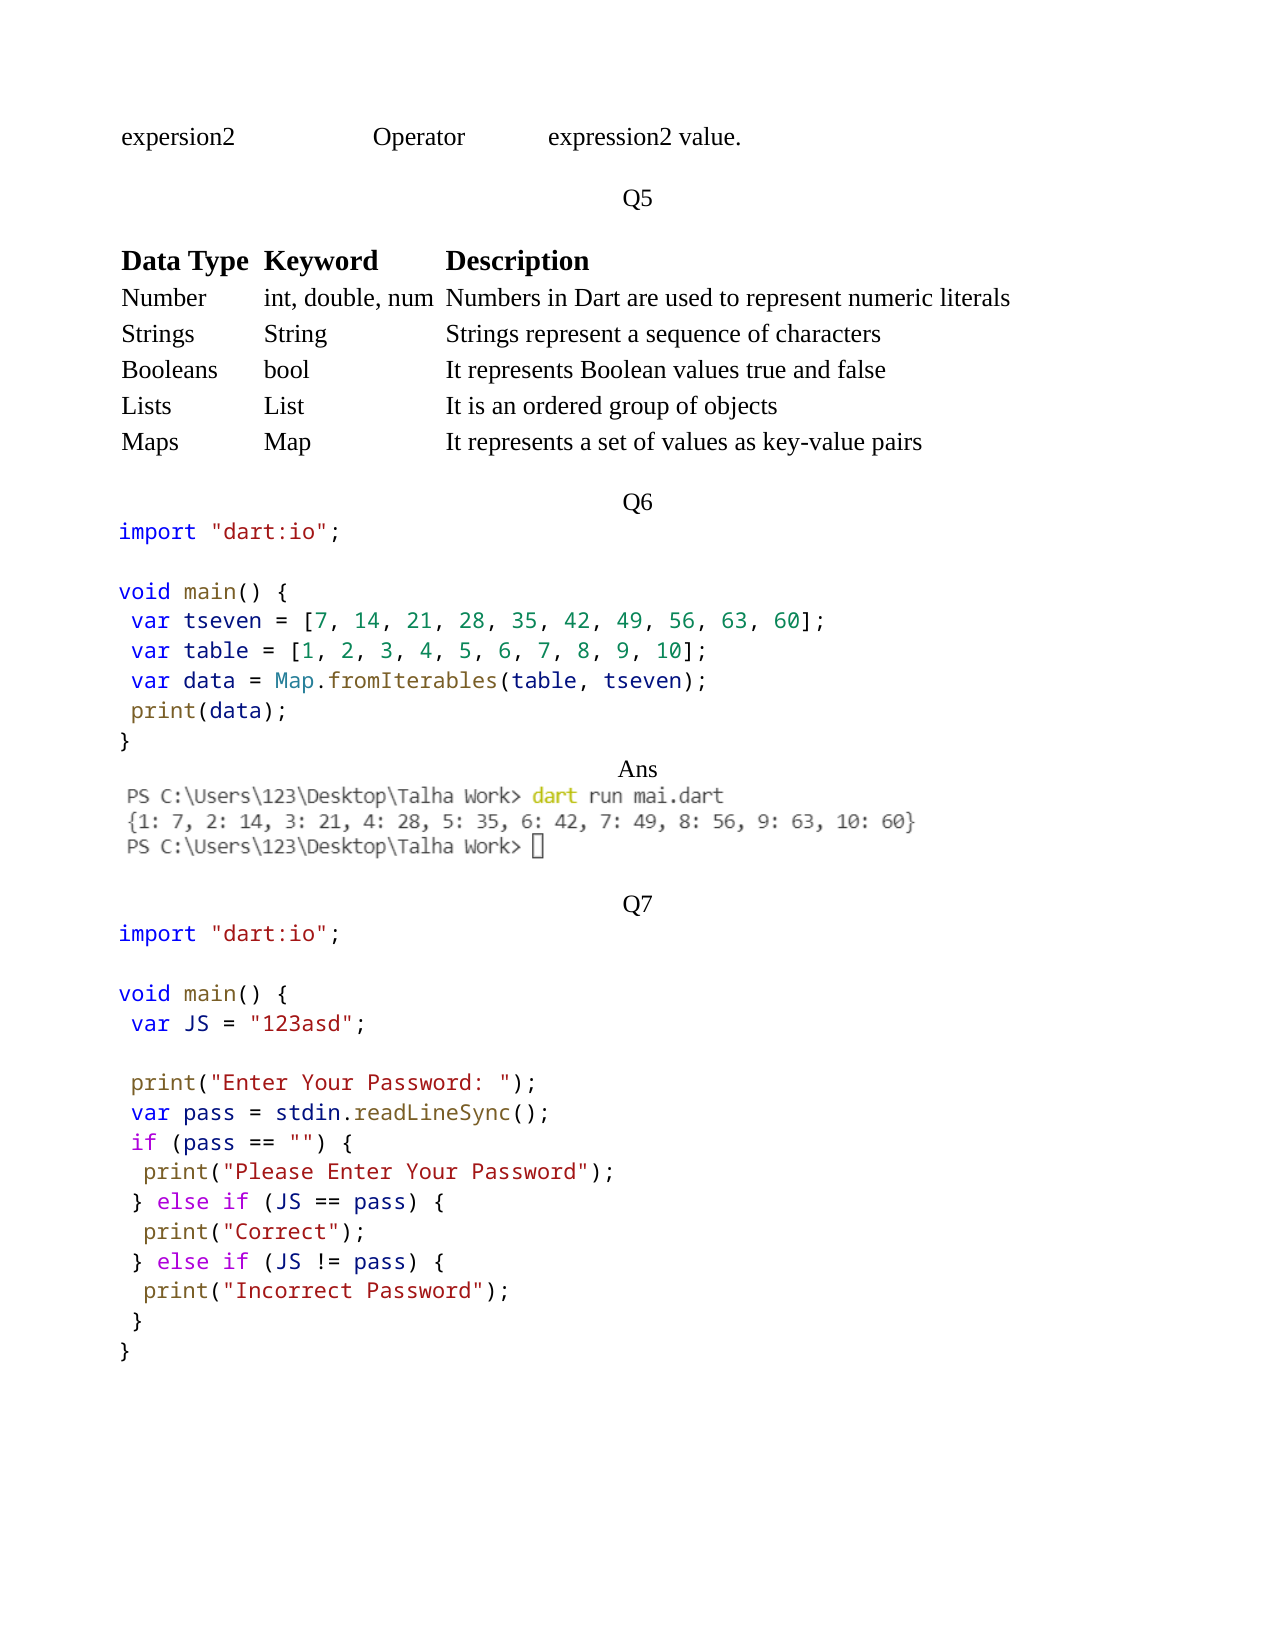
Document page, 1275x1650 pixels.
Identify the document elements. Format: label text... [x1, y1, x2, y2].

text void main() { [118, 978, 1157, 1007]
text Q5 [118, 183, 1157, 211]
text print("Enter Your Password: "); [118, 1067, 1157, 1097]
text } else if (JS == pass) { [118, 1186, 1157, 1216]
table_cell int, double, num [261, 280, 442, 315]
text } [118, 1305, 1157, 1335]
text print(data); [118, 695, 1157, 725]
text } [118, 725, 1157, 754]
text Ans [118, 754, 1157, 783]
table_cell Booleans [118, 351, 261, 387]
text import "dart:io"; [118, 918, 1157, 948]
text void main() { [118, 576, 1157, 606]
table_header Description [443, 240, 1026, 279]
picture [118, 783, 929, 861]
text Q6 [118, 487, 1157, 516]
table_header Data Type [118, 240, 261, 279]
text } else if (JS != pass) { [118, 1246, 1157, 1276]
table_cell expression2 value. [545, 118, 1157, 154]
text import "dart:io"; [118, 516, 1157, 546]
table_cell Maps [118, 423, 261, 459]
table_cell bool [261, 351, 442, 387]
text Q7 [118, 889, 1157, 918]
text print("Please Enter Your Password"); [118, 1156, 1157, 1186]
table_cell Lists [118, 387, 261, 423]
table_cell Map [261, 423, 442, 459]
table_cell List [261, 387, 442, 423]
table_cell It represents a set of values as key-value pairs [443, 423, 1026, 459]
text var JS = "123asd"; [118, 1007, 1157, 1037]
text } [118, 1335, 1157, 1365]
table_cell Strings [118, 315, 261, 351]
table_cell It is an ordered group of objects [443, 387, 1026, 423]
table_cell Operator [370, 118, 545, 154]
text if (pass == "") { [118, 1127, 1157, 1156]
table_cell Number [118, 280, 261, 315]
text var data = Map.fromIterables(table, tseven); [118, 665, 1157, 695]
table_cell expersion2 [118, 118, 370, 154]
table_cell It represents Boolean values true and false [443, 351, 1026, 387]
text var pass = stdin.readLineSync(); [118, 1097, 1157, 1127]
text print("Incorrect Password"); [118, 1276, 1157, 1305]
table_cell Numbers in Dart are used to represent numeric literals [443, 280, 1026, 315]
text print("Correct"); [118, 1216, 1157, 1246]
text var table = [1, 2, 3, 4, 5, 6, 7, 8, 9, 10]; [118, 635, 1157, 665]
table_cell String [261, 315, 442, 351]
table_header Keyword [261, 240, 442, 279]
table_cell Strings represent a sequence of characters [443, 315, 1026, 351]
text var tseven = [7, 14, 21, 28, 35, 42, 49, 56, 63, 60]; [118, 606, 1157, 635]
